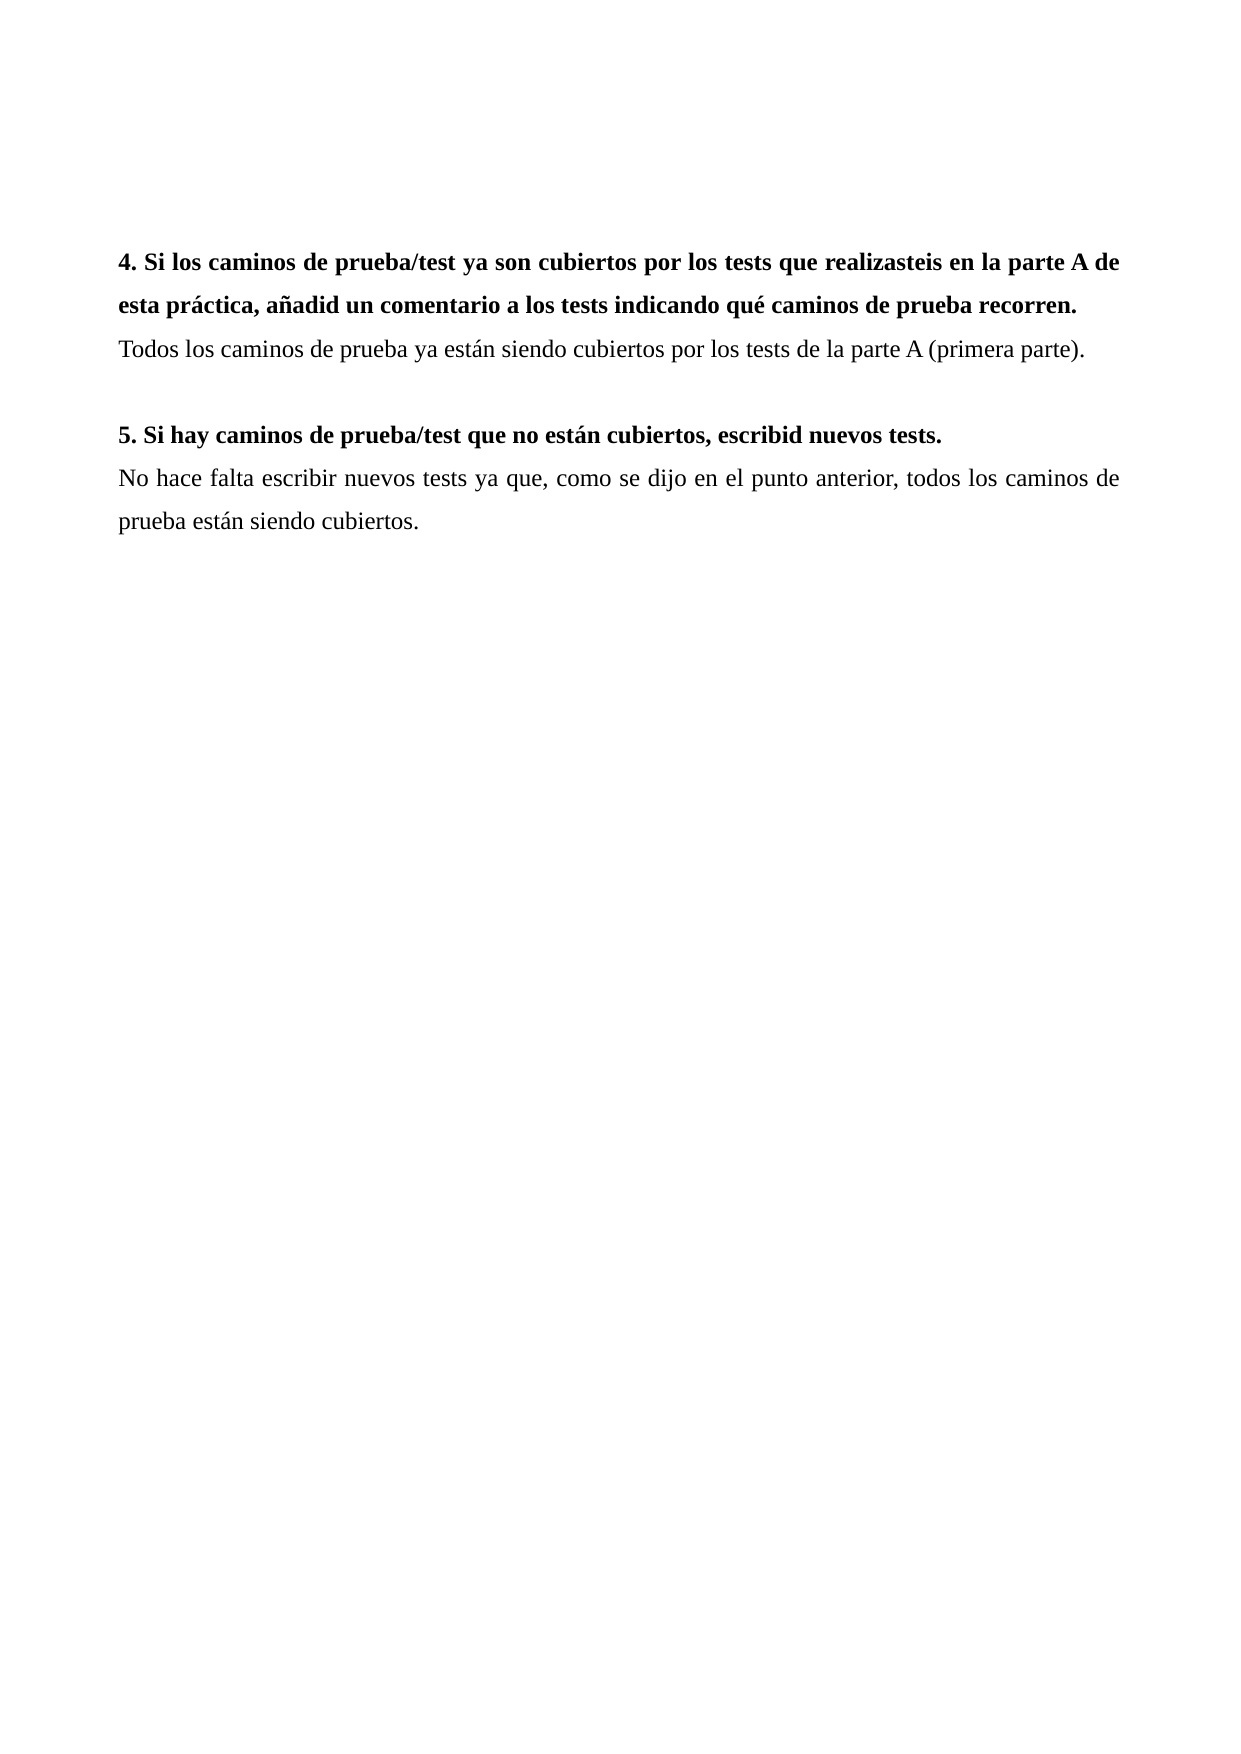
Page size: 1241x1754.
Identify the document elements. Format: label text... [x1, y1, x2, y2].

text No hace falta escribir nuevos tests ya que, como se dijo en el punto anterior, todos los caminos de prueba están siendo cubiertos. [118, 463, 1122, 535]
text 5. Si hay caminos de prueba/test que no están cubiertos, escribid nuevos tests. [118, 420, 1122, 449]
text 4. Si los caminos de prueba/test ya son cubiertos por los tests que realizasteis en la parte A de esta práctica, añadid un comentario a los tests indicando qué caminos de prueba recorren. [118, 247, 1122, 319]
text Todos los caminos de prueba ya están siendo cubiertos por los tests de la parte A (primera parte). [118, 334, 1122, 362]
